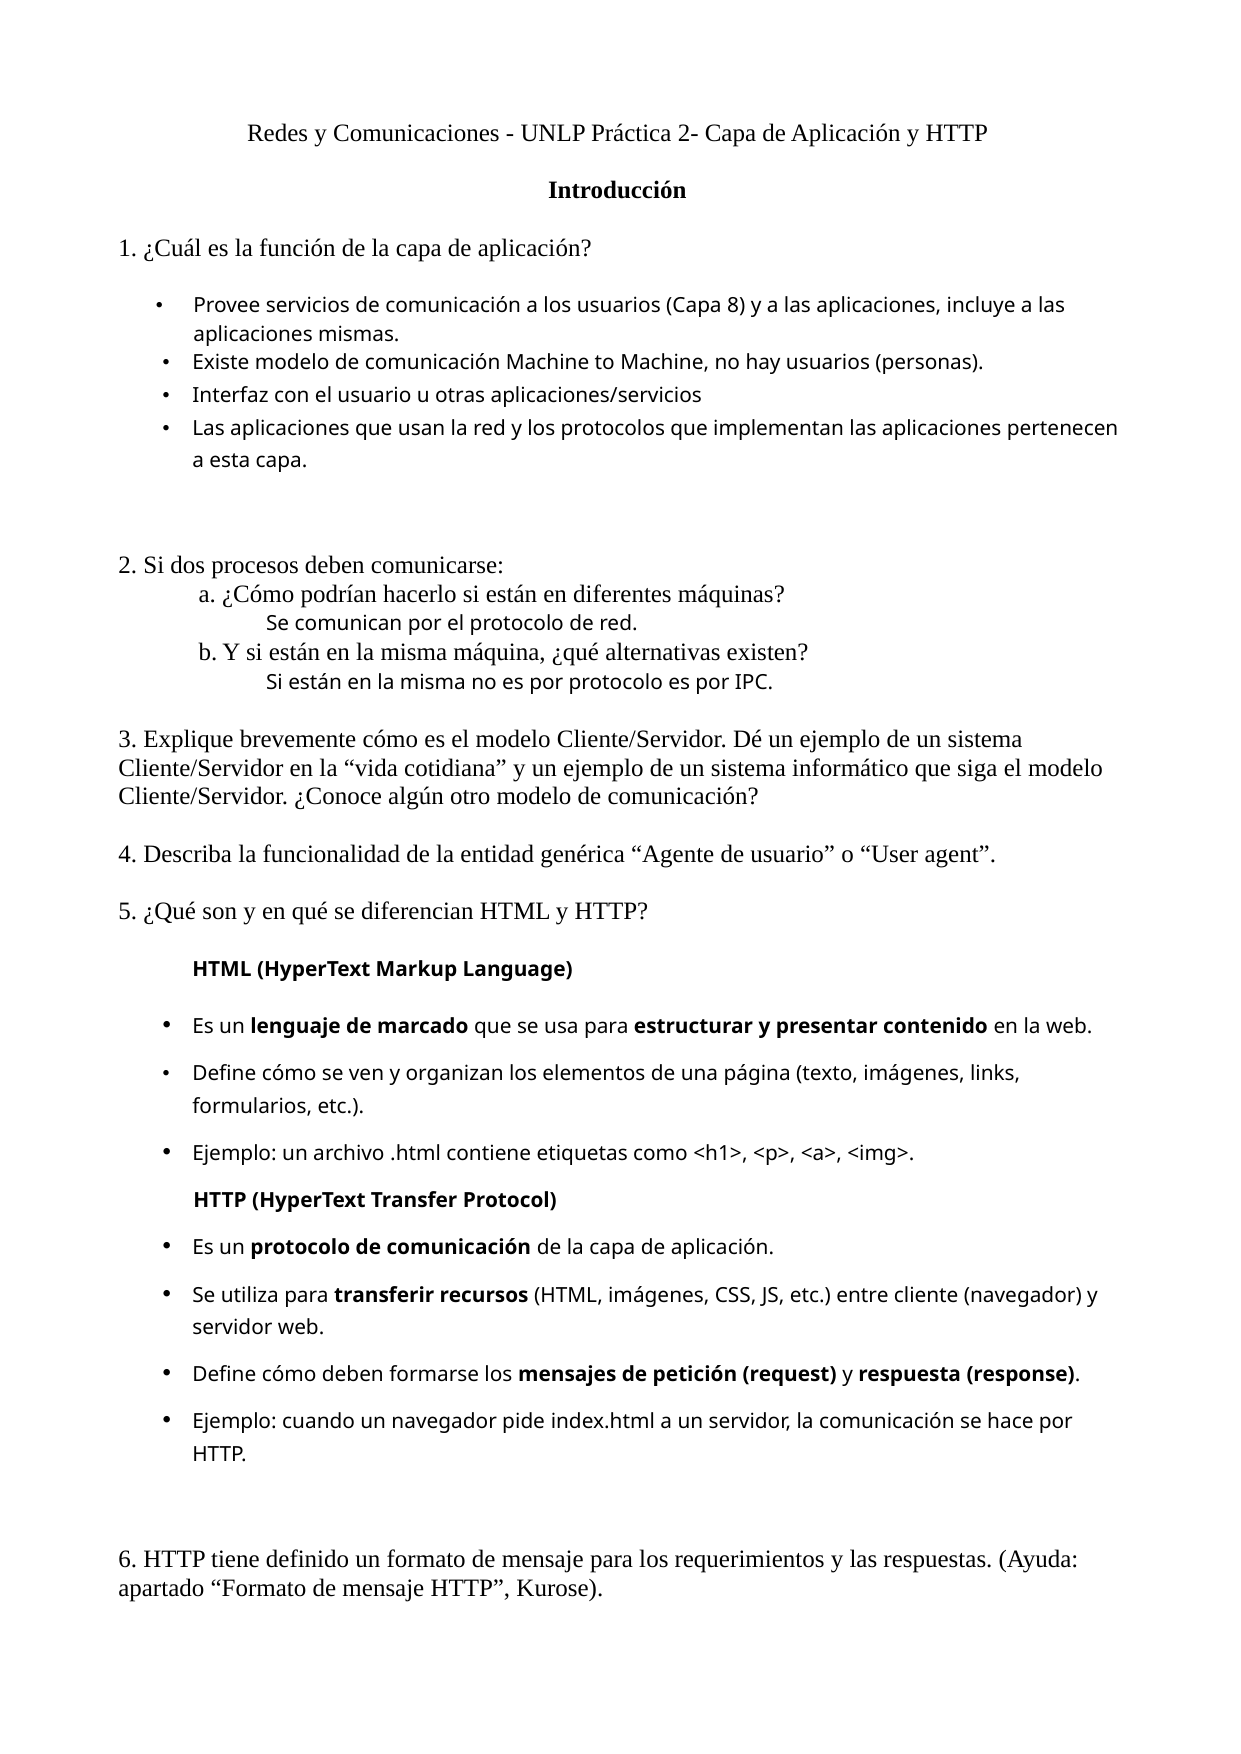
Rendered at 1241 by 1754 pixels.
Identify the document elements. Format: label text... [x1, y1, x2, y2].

text Se comunican por el protocolo de red. [118, 607, 1122, 637]
text b. Y si están en la misma máquina, ¿qué alternativas existen? [118, 637, 1122, 666]
list Ejemplo: cuando un navegador pide index.html a un servidor, la comunicación se hace por HTTP. [162, 1407, 1122, 1468]
list Define cómo deben formarse los mensajes de petición (request) y respuesta (response). [162, 1359, 1122, 1388]
list HTTP (HyperText Transfer Protocol) [164, 1185, 1122, 1214]
text HTML (HyperText Markup Language) [118, 954, 1122, 982]
list Provee servicios de comunicación a los usuarios (Capa 8) y a las aplicaciones, incluye a las aplicaciones mismas. [156, 291, 1122, 347]
text Si están en la misma no es por protocolo es por IPC. [118, 666, 1122, 695]
text Introducción [118, 176, 1122, 204]
text Redes y Comunicaciones - UNLP Práctica 2- Capa de Aplicación y HTTP [118, 118, 1122, 147]
text a. ¿Cómo podrían hacerlo si están en diferentes máquinas? [118, 579, 1122, 607]
list Interfaz con el usuario u otras aplicaciones/servicios [162, 380, 1122, 408]
text 1. ¿Cuál es la función de la capa de aplicación? [118, 233, 1122, 262]
list Existe modelo de comunicación Machine to Machine, no hay usuarios (personas). [162, 347, 1122, 376]
list Es un protocolo de comunicación de la capa de aplicación. [162, 1232, 1122, 1261]
text 4. Describa la funcionalidad de la entidad genérica “Agente de usuario” o “User agent”. [118, 839, 1122, 868]
list Es un lenguaje de marcado que se usa para estructurar y presentar contenido en la web. [162, 1011, 1122, 1039]
list Ejemplo: un archivo .html contiene etiquetas como <h1>, <p>, <a>, <img>. [162, 1138, 1122, 1167]
text 3. Explique brevemente cómo es el modelo Cliente/Servidor. Dé un ejemplo de un sistema Cliente/Servidor en la “vida cotidiana” y un ejemplo de un sistema informático que siga el modelo Cliente/Servidor. ¿Conoce algún otro modelo de comunicación? [118, 724, 1122, 810]
list Se utiliza para transferir recursos (HTML, imágenes, CSS, JS, etc.) entre cliente (navegador) y servidor web. [162, 1280, 1122, 1341]
list Las aplicaciones que usan la red y los protocolos que implementan las aplicaciones pertenecen a esta capa. [162, 413, 1122, 474]
text 2. Si dos procesos deben comunicarse: [118, 550, 1122, 579]
list Define cómo se ven y organizan los elementos de una página (texto, imágenes, links, formularios, etc.). [162, 1058, 1122, 1119]
text 6. HTTP tiene definido un formato de mensaje para los requerimientos y las respuestas. (Ayuda: apartado “Formato de mensaje HTTP”, Kurose). [118, 1544, 1122, 1601]
text 5. ¿Qué son y en qué se diferencian HTML y HTTP? [118, 896, 1122, 925]
